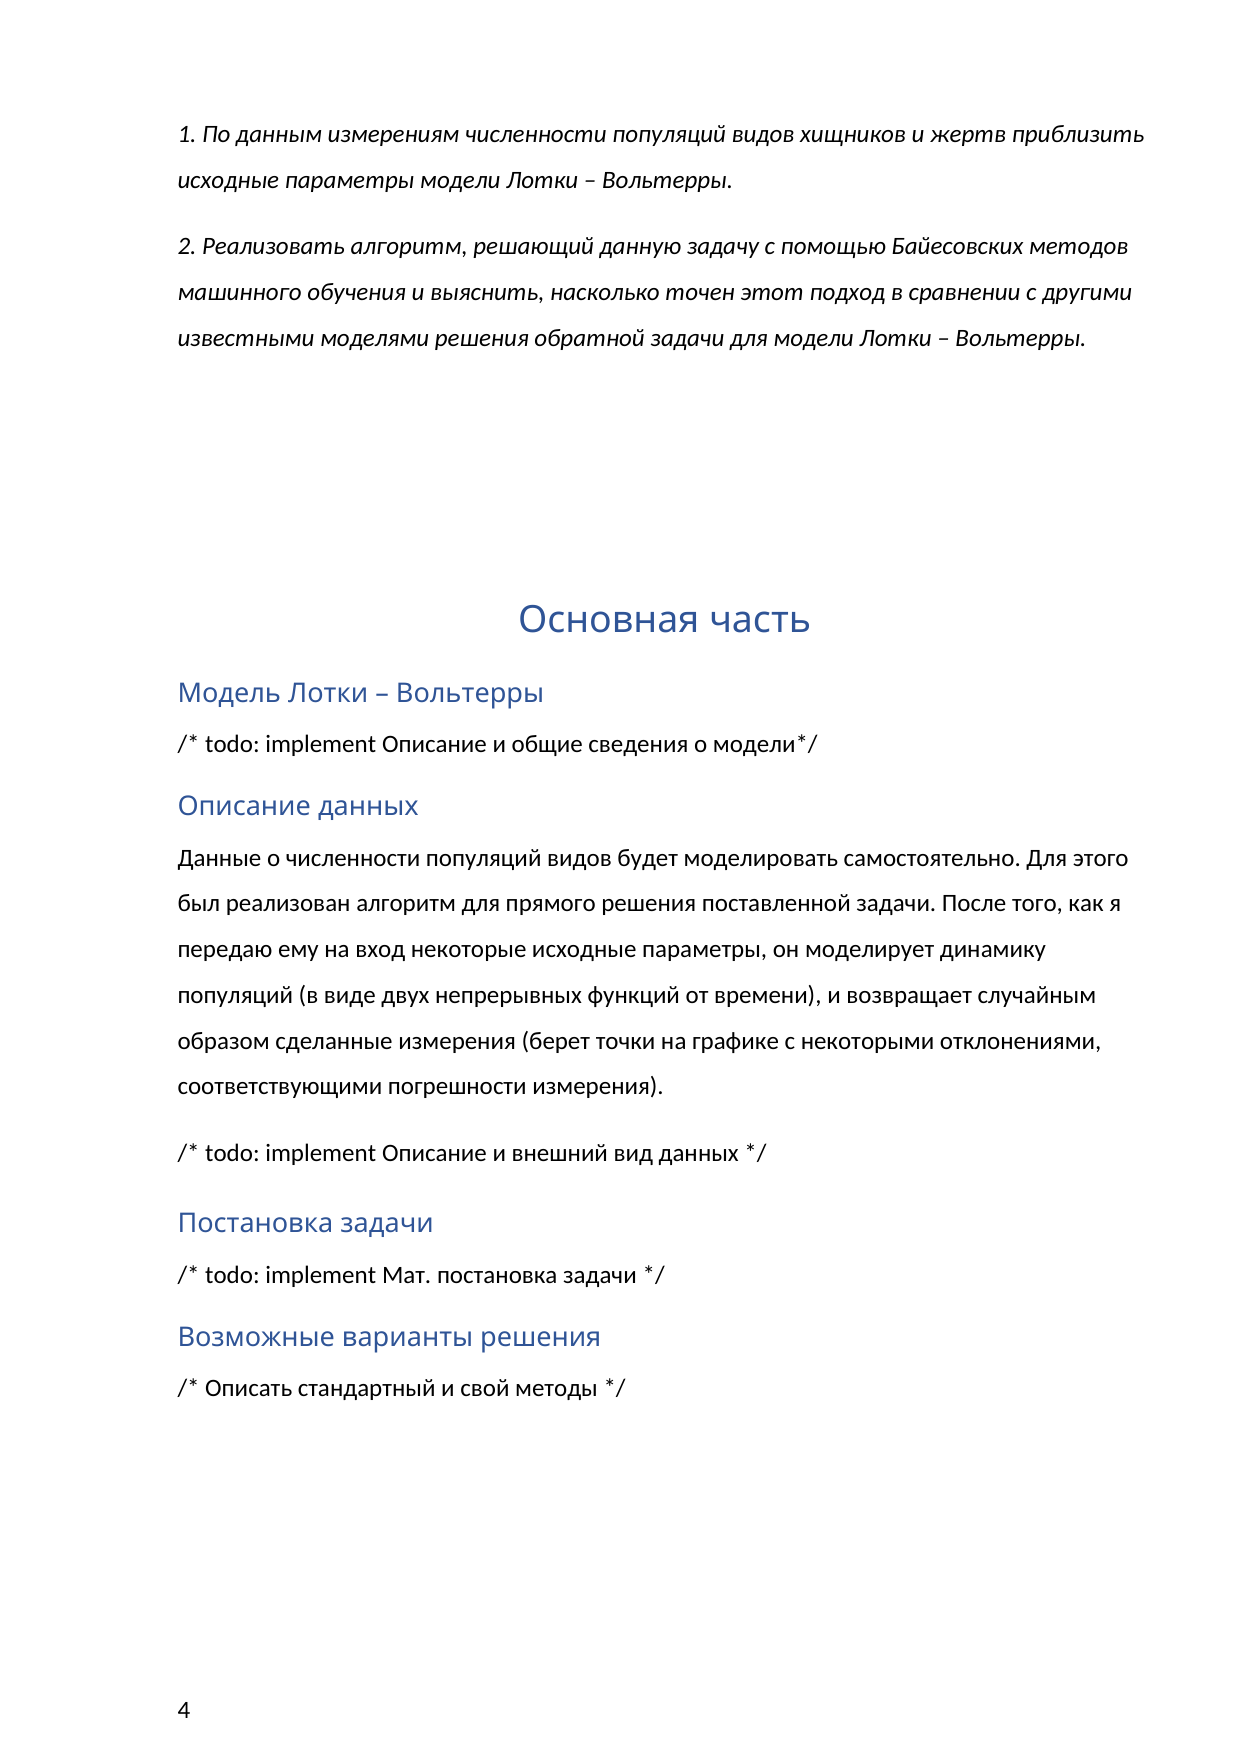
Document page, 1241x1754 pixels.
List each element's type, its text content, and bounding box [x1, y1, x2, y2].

text /* todo: implement Мат. постановка задачи */ [177, 1259, 1152, 1289]
subtitle Возможные варианты решения [177, 1317, 1152, 1354]
text /* todo: implement Описание и внешний вид данных */ [177, 1137, 1152, 1168]
text /* Описать стандартный и свой методы */ [177, 1372, 1152, 1403]
subtitle Описание данных [177, 787, 1152, 823]
subtitle Постановка задачи [177, 1204, 1152, 1241]
text /* todo: implement Описание и общие сведения о модели*/ [177, 728, 1152, 759]
subtitle Основная часть [177, 592, 1152, 643]
text 2. Реализовать алгоритм, решающий данную задачу с помощью Байесовских методов машинного обучения и выяснить, насколько точен этот подход в сравнении с другими известными моделями решения обратной задачи для модели Лотки – Вольтерры. [177, 230, 1152, 352]
text 1. По данным измерениям численности популяций видов хищников и жертв приблизить исходные параметры модели Лотки – Вольтерры. [177, 118, 1152, 194]
text Данные о численности популяций видов будет моделировать самостоятельно. Для этого был реализован алгоритм для прямого решения поставленной задачи. После того, как я передаю ему на вход некоторые исходные параметры, он моделирует динамику популяций (в виде двух непрерывных функций от времени), и возвращает случайным образом сделанные измерения (берет точки на графике с некоторыми отклонениями, соответствующими погрешности измерения). [177, 842, 1152, 1101]
subtitle Модель Лотки – Вольтерры [177, 673, 1152, 710]
